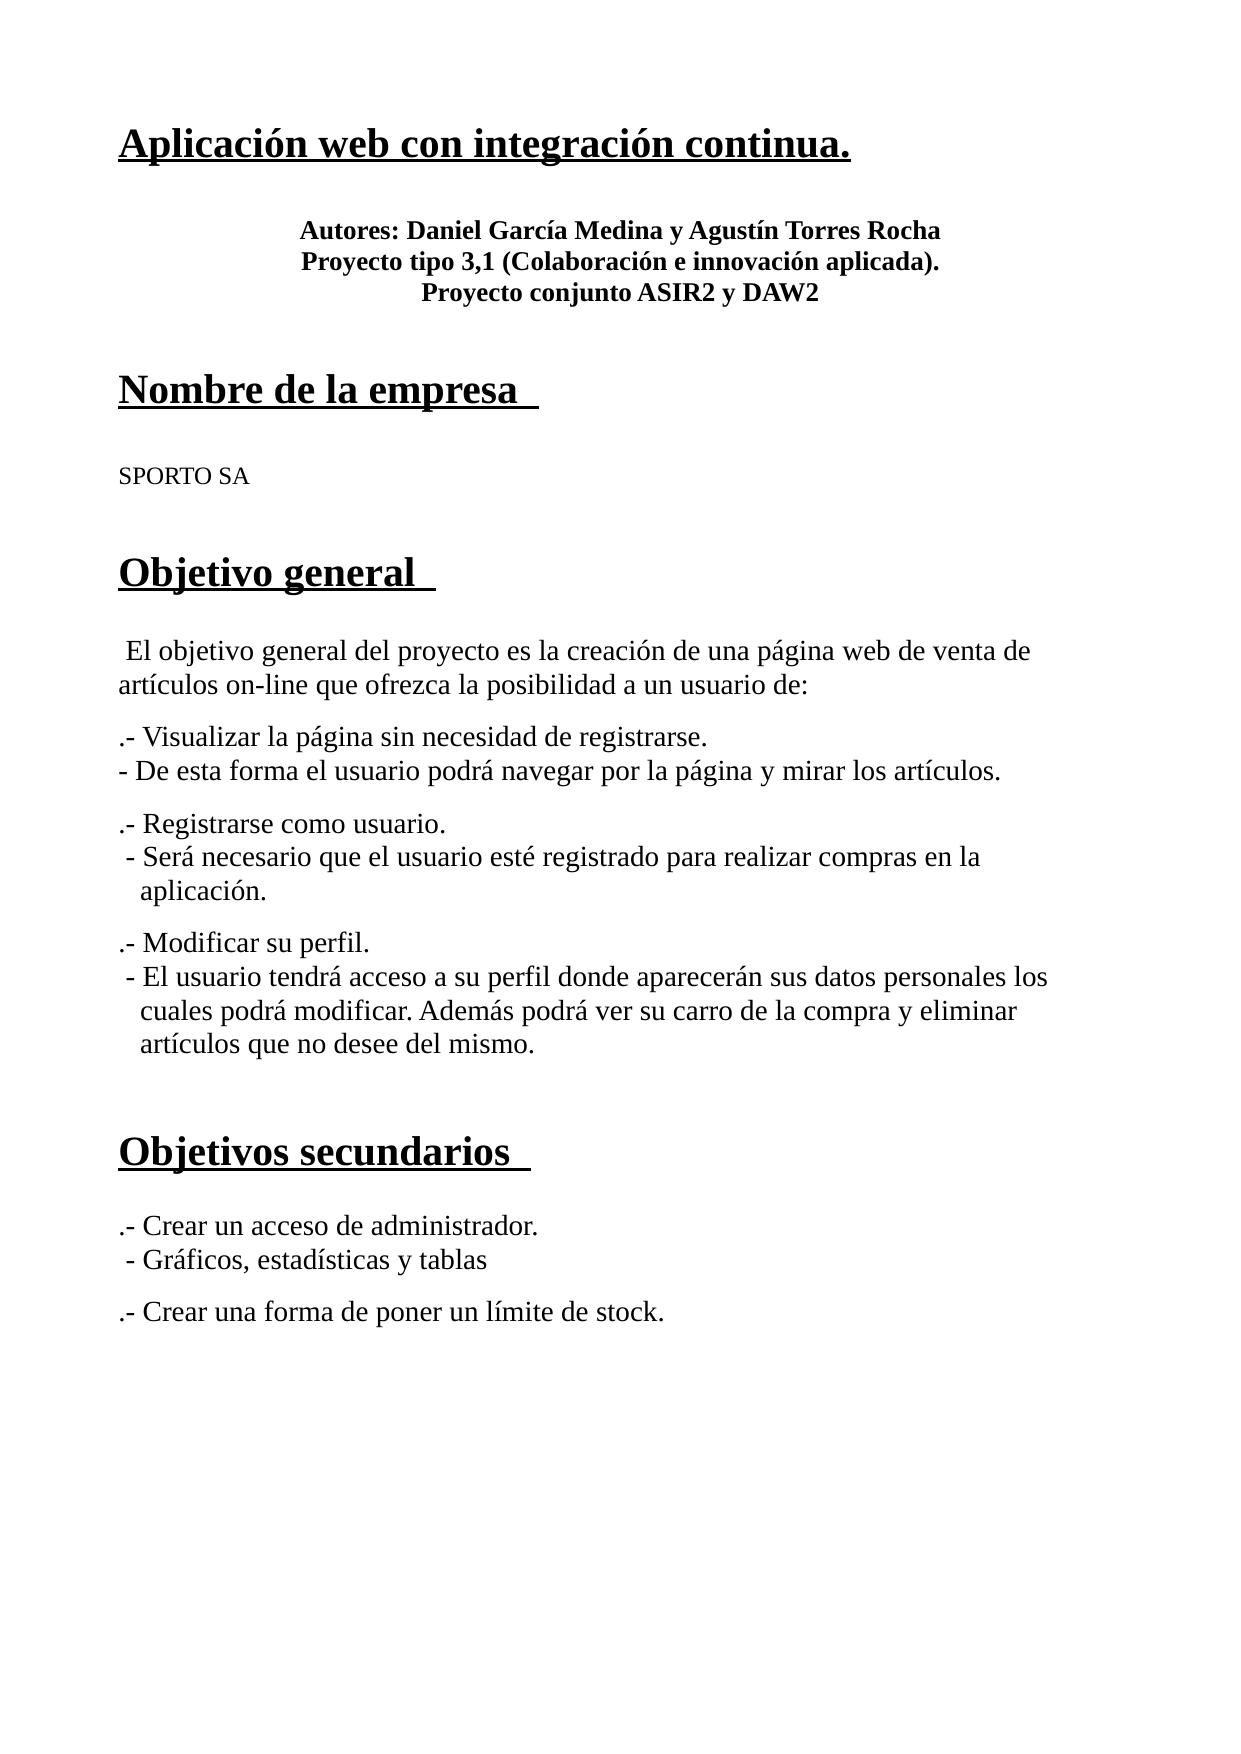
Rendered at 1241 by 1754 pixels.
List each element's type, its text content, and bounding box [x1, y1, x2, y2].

text - De esta forma el usuario podrá navegar por la página y mirar los artículos. [118, 753, 1122, 787]
text .- Registrarse como usuario. [118, 806, 1122, 839]
text - Gráficos, estadísticas y tablas [118, 1242, 1122, 1275]
text Autores: Daniel García Medina y Agustín Torres Rocha [118, 214, 1122, 245]
text .- Visualizar la página sin necesidad de registrarse. [118, 719, 1122, 753]
text - Será necesario que el usuario esté registrado para realizar compras en la [118, 839, 1122, 873]
text Aplicación web con integración continua. [118, 118, 1122, 166]
text El objetivo general del proyecto es la creación de una página web de venta de artículos on-line que ofrezca la posibilidad a un usuario de: [118, 633, 1122, 700]
text artículos que no desee del mismo. [118, 1026, 1122, 1060]
text cuales podrá modificar. Además podrá ver su carro de la compra y eliminar [118, 993, 1122, 1026]
text .- Modificar su perfil. [118, 926, 1122, 959]
text aplicación. [118, 873, 1122, 906]
text .- Crear un acceso de administrador. [118, 1208, 1122, 1242]
text - El usuario tendrá acceso a su perfil donde aparecerán sus datos personales los [118, 959, 1122, 993]
text Objetivo general [118, 547, 1122, 595]
text Objetivos secundarios [118, 1127, 1122, 1175]
text SPORTO SA [118, 461, 1122, 489]
text Proyecto conjunto ASIR2 y DAW2 [118, 276, 1122, 307]
text Nombre de la empresa [118, 365, 1122, 413]
text Proyecto tipo 3,1 (Colaboración e innovación aplicada). [118, 245, 1122, 276]
text .- Crear una forma de poner un límite de stock. [118, 1294, 1122, 1328]
